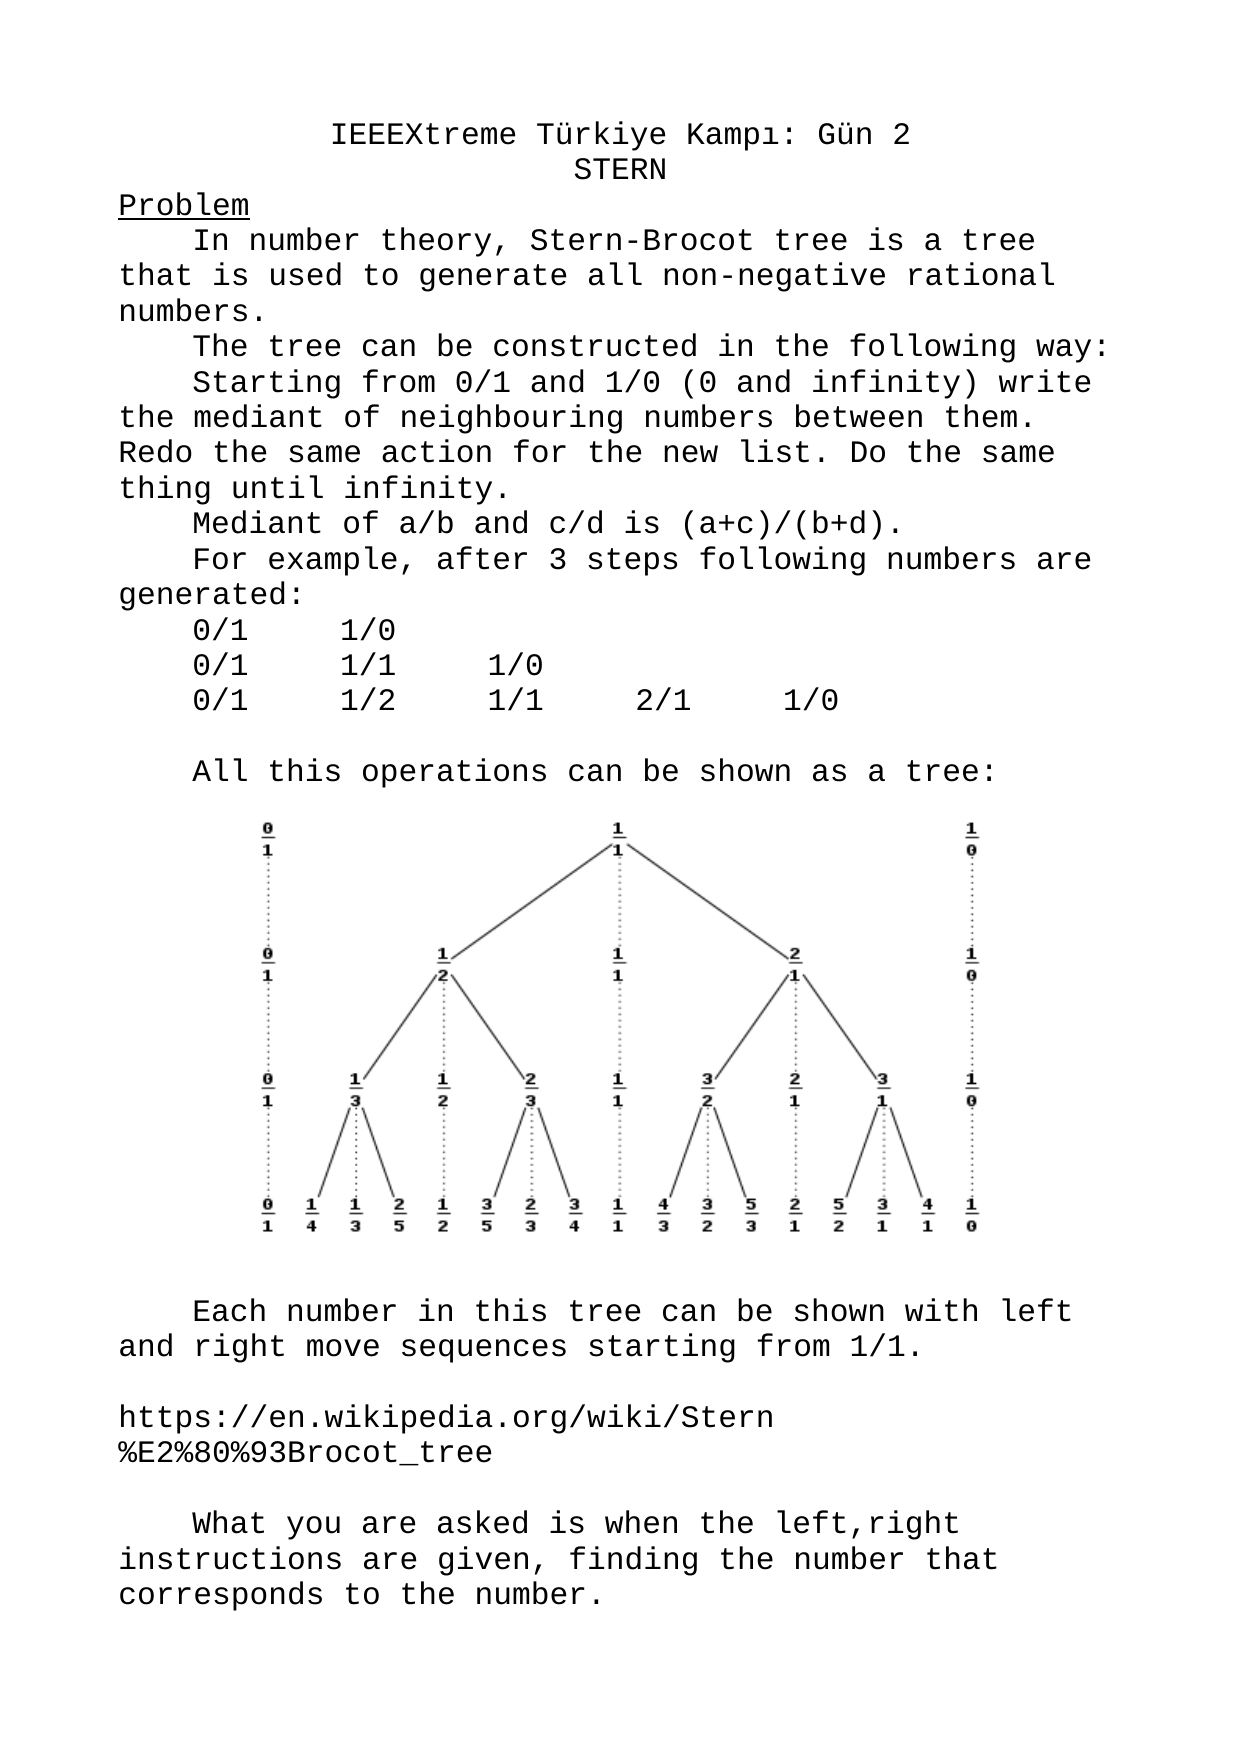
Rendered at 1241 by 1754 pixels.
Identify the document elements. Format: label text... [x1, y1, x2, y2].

text 0/1 1/0 [118, 614, 1122, 649]
text Problem [118, 189, 1122, 224]
text What you are asked is when the left,right instructions are given, finding the number that corresponds to the number. [118, 1508, 1122, 1614]
text In number theory, Stern-Brocot tree is a tree that is used to generate all non-negative rational numbers. [118, 224, 1122, 331]
text IEEEXtreme Türkiye Kampı: Gün 2 [118, 118, 1122, 153]
text Each number in this tree can be shown with left and right move sequences starting from 1/1. [118, 1295, 1122, 1366]
text 0/1 1/1 1/0 [118, 649, 1122, 685]
text For example, after 3 steps following numbers are generated: [118, 543, 1122, 614]
text All this operations can be shown as a tree: [118, 756, 1122, 791]
text 0/1 1/2 1/1 2/1 1/0 [118, 685, 1122, 720]
text The tree can be constructed in the following way: [118, 331, 1122, 366]
picture [229, 791, 1011, 1260]
text https://en.wikipedia.org/wiki/Stern%E2%80%93Brocot_tree [118, 1401, 1122, 1472]
text Starting from 0/1 and 1/0 (0 and infinity) write the mediant of neighbouring numbers between them. Redo the same action for the new list. Do the same thing until infinity. [118, 366, 1122, 508]
text Mediant of a/b and c/d is (a+c)/(b+d). [118, 508, 1122, 543]
text STERN [118, 153, 1122, 189]
